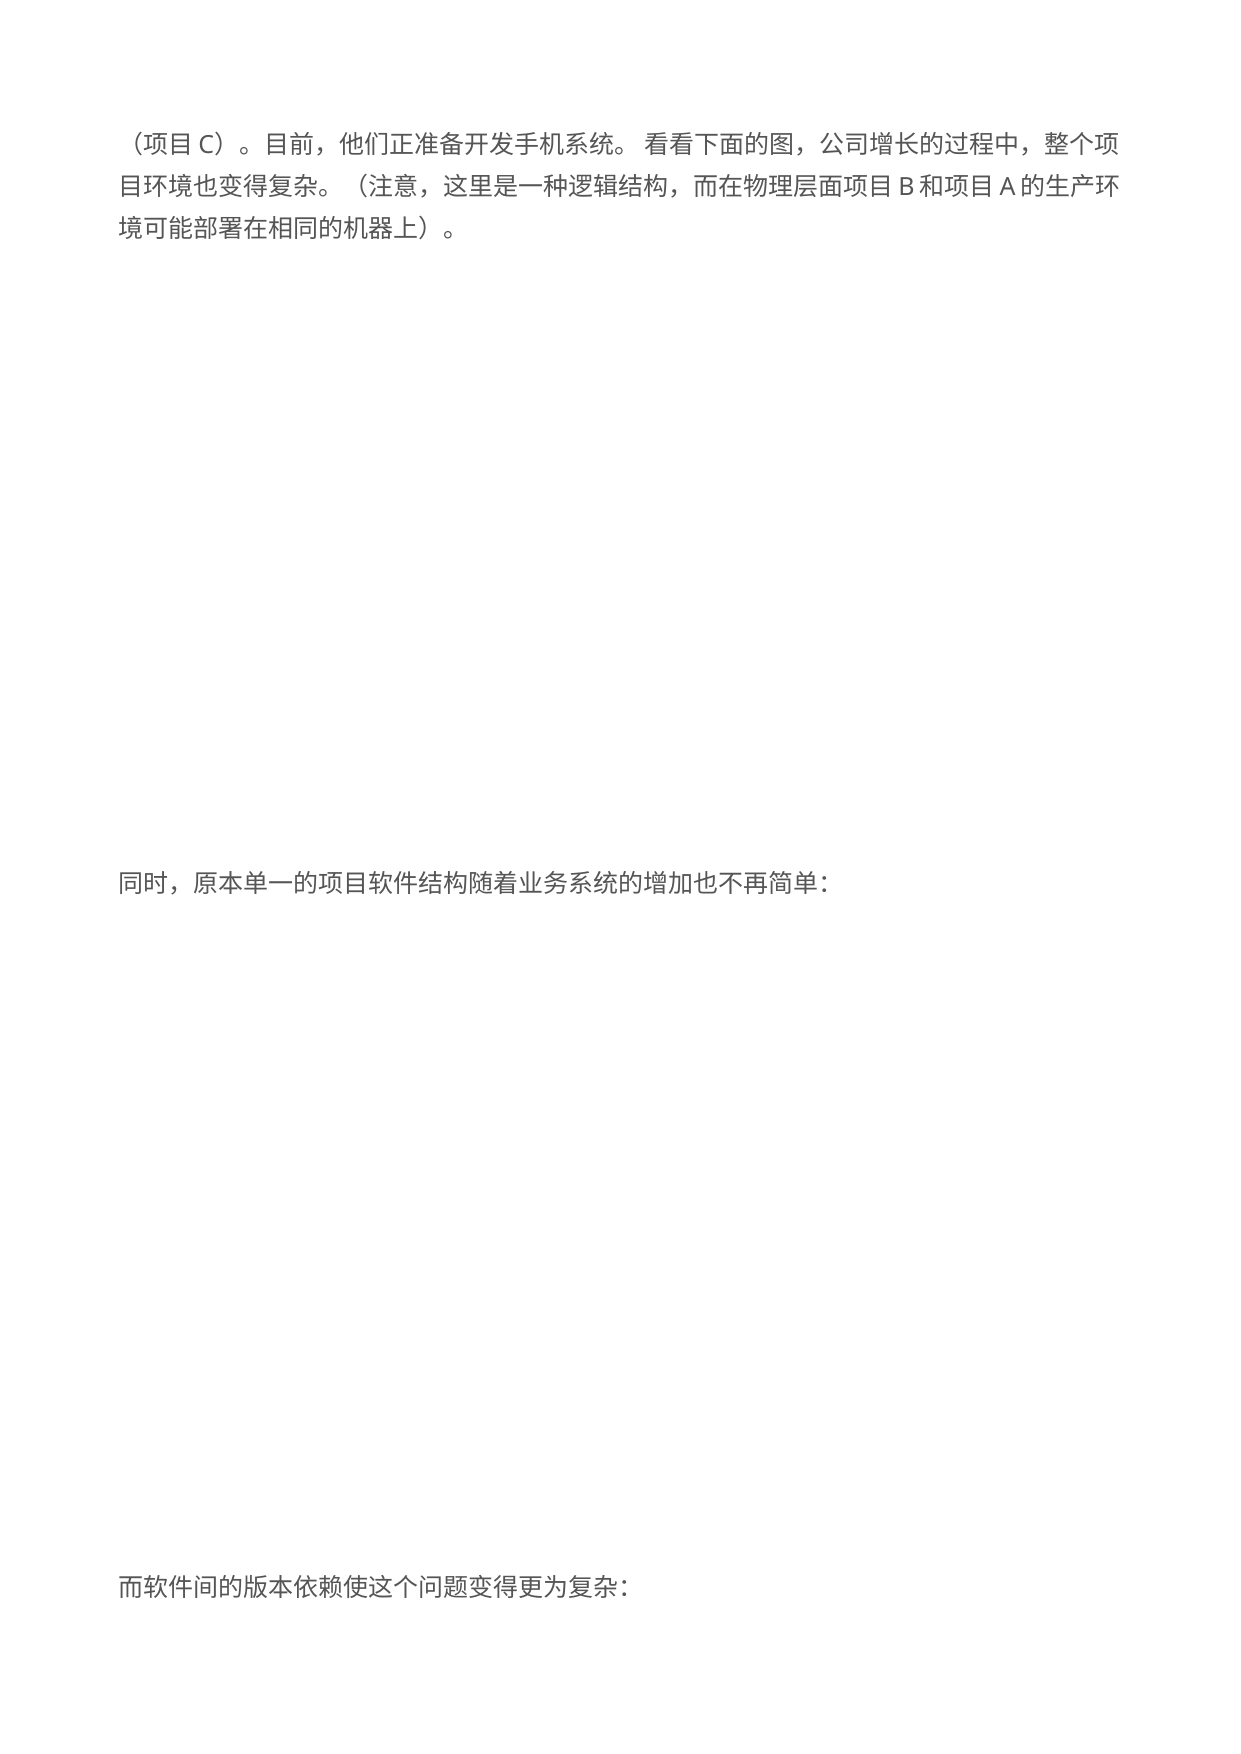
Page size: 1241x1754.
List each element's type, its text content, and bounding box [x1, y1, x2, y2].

text （项目C）。目前，他们正准备开发手机系统。 看看下面的图，公司增长的过程中，整个项目环境也变得复杂。（注意，这里是一种逻辑结构，而在物理层面项目B和项目A的生产环境可能部署在相同的机器上）。 [118, 118, 1122, 245]
text 同时，原本单一的项目软件结构随着业务系统的增加也不再简单： [118, 857, 1122, 1546]
text 而软件间的版本依赖使这个问题变得更为复杂： [118, 1562, 1122, 1604]
